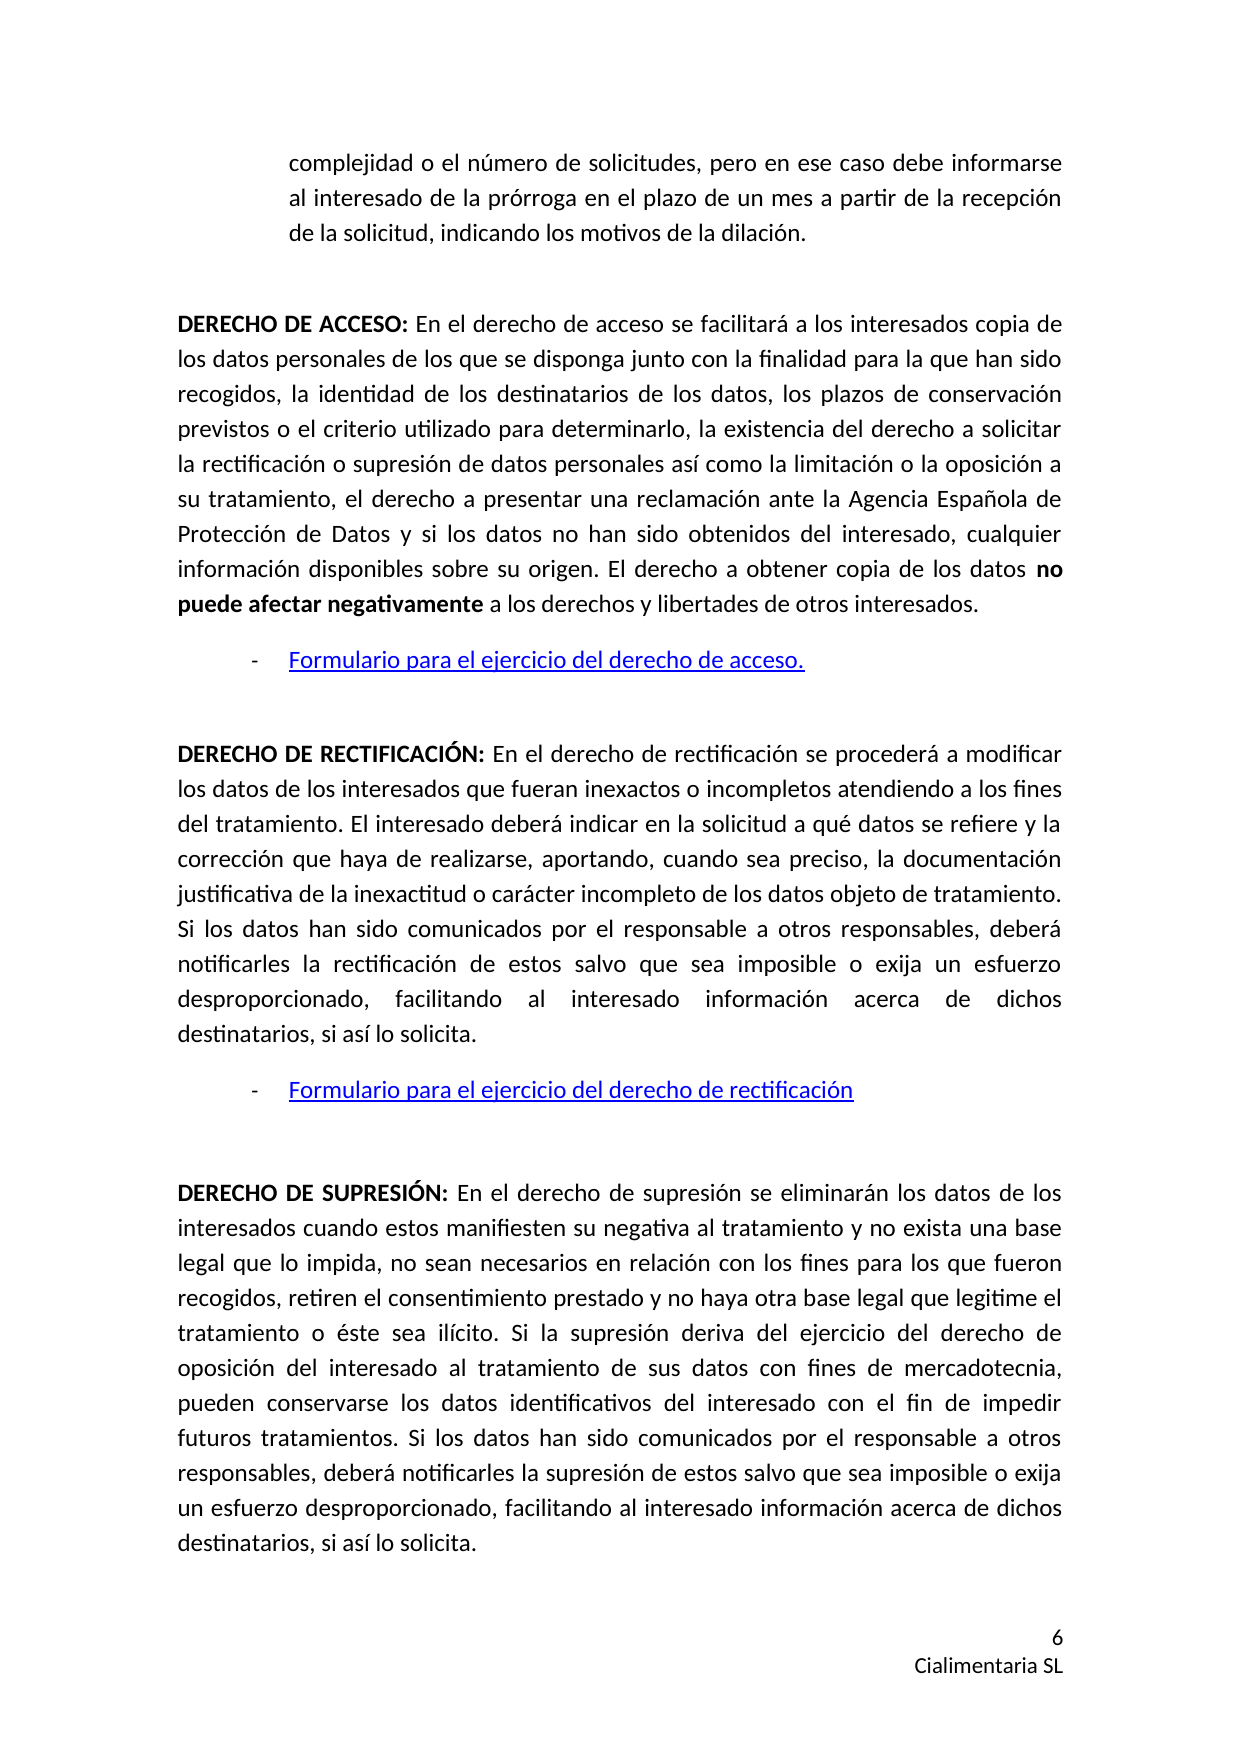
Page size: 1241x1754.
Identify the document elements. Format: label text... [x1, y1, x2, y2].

list Formulario para el ejercicio del derecho de acceso. [251, 644, 1063, 675]
text DERECHO DE ACCESO: En el derecho de acceso se facilitará a los interesados copia de los datos personales de los que se disponga junto con la finalidad para la que han sido recogidos, la identidad de los destinatarios de los datos, los plazos de conservación previstos o el criterio utilizado para determinarlo, la existencia del derecho a solicitar la rectificación o supresión de datos personales así como la limitación o la oposición a su tratamiento, el derecho a presentar una reclamación ante la Agencia Española de Protección de Datos y si los datos no han sido obtenidos del interesado, cualquier información disponibles sobre su origen. El derecho a obtener copia de los datos no puede afectar negativamente a los derechos y libertades de otros interesados. [177, 308, 1063, 619]
list Formulario para el ejercicio del derecho de rectificación [251, 1074, 1063, 1105]
text DERECHO DE SUPRESIÓN: En el derecho de supresión se eliminarán los datos de los interesados cuando estos manifiesten su negativa al tratamiento y no exista una base legal que lo impida, no sean necesarios en relación con los fines para los que fueron recogidos, retiren el consentimiento prestado y no haya otra base legal que legitime el tratamiento o éste sea ilícito. Si la supresión deriva del ejercicio del derecho de oposición del interesado al tratamiento de sus datos con fines de mercadotecnia, pueden conservarse los datos identificativos del interesado con el fin de impedir futuros tratamientos. Si los datos han sido comunicados por el responsable a otros responsables, deberá notificarles la supresión de estos salvo que sea imposible o exija un esfuerzo desproporcionado, facilitando al interesado información acerca de dichos destinatarios, si así lo solicita. [177, 1177, 1063, 1558]
text DERECHO DE RECTIFICACIÓN: En el derecho de rectificación se procederá a modificar los datos de los interesados que fueran inexactos o incompletos atendiendo a los fines del tratamiento. El interesado deberá indicar en la solicitud a qué datos se refiere y la corrección que haya de realizarse, aportando, cuando sea preciso, la documentación justificativa de la inexactitud o carácter incompleto de los datos objeto de tratamiento. Si los datos han sido comunicados por el responsable a otros responsables, deberá notificarles la rectificación de estos salvo que sea imposible o exija un esfuerzo desproporcionado, facilitando al interesado información acerca de dichos destinatarios, si así lo solicita. [177, 739, 1063, 1049]
list complejidad o el número de solicitudes, pero en ese caso debe informarse al interesado de la prórroga en el plazo de un mes a partir de la recepción de la solicitud, indicando los motivos de la dilación. [251, 148, 1063, 248]
